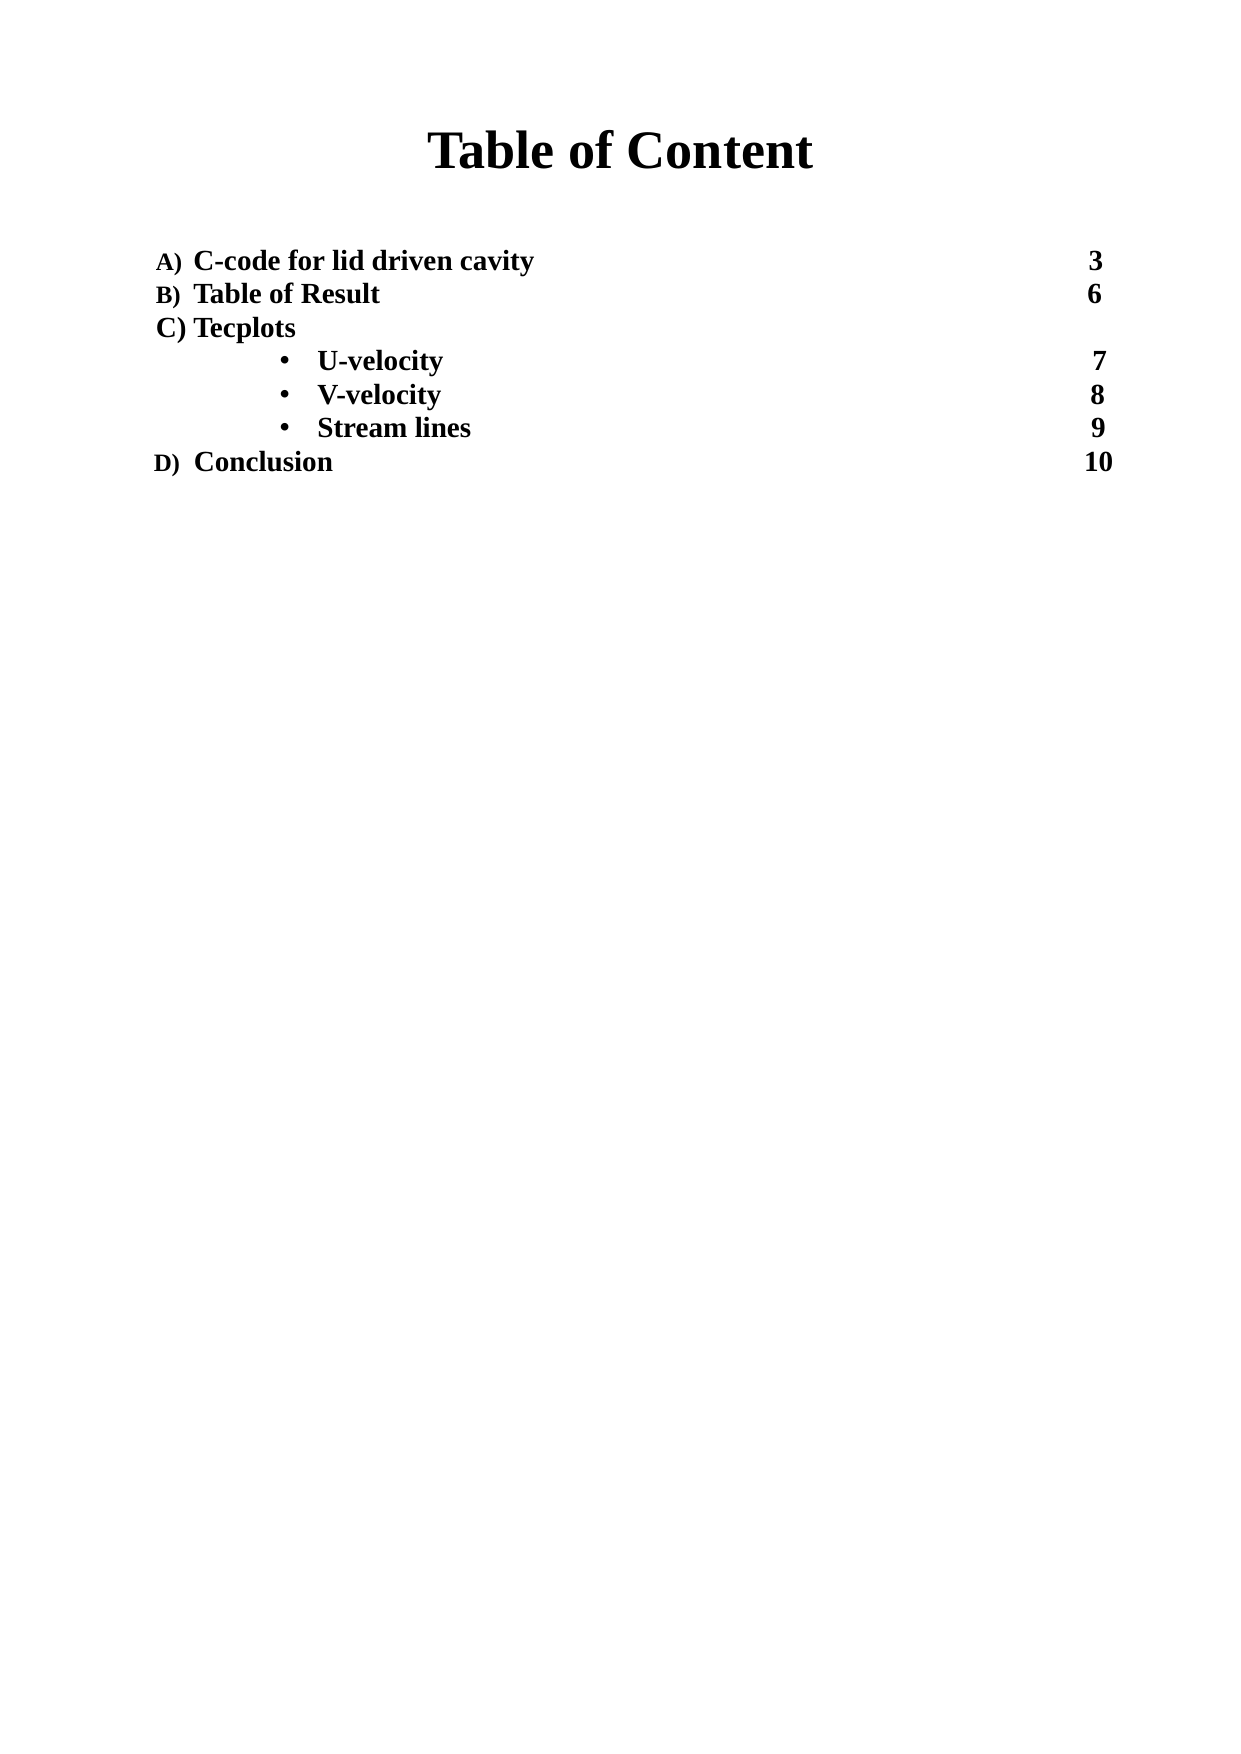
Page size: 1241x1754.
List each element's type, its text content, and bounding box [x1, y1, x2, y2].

list Tecplots [156, 310, 1122, 343]
text D) Conclusion 10 [118, 444, 1122, 478]
list Stream lines 9 [279, 411, 1122, 444]
list C-code for lid driven cavity 3 [156, 243, 1122, 276]
text Table of Content [118, 118, 1122, 180]
list U-velocity 7 [279, 343, 1122, 377]
list Table of Result 6 [156, 276, 1122, 310]
list V-velocity 8 [279, 377, 1122, 411]
